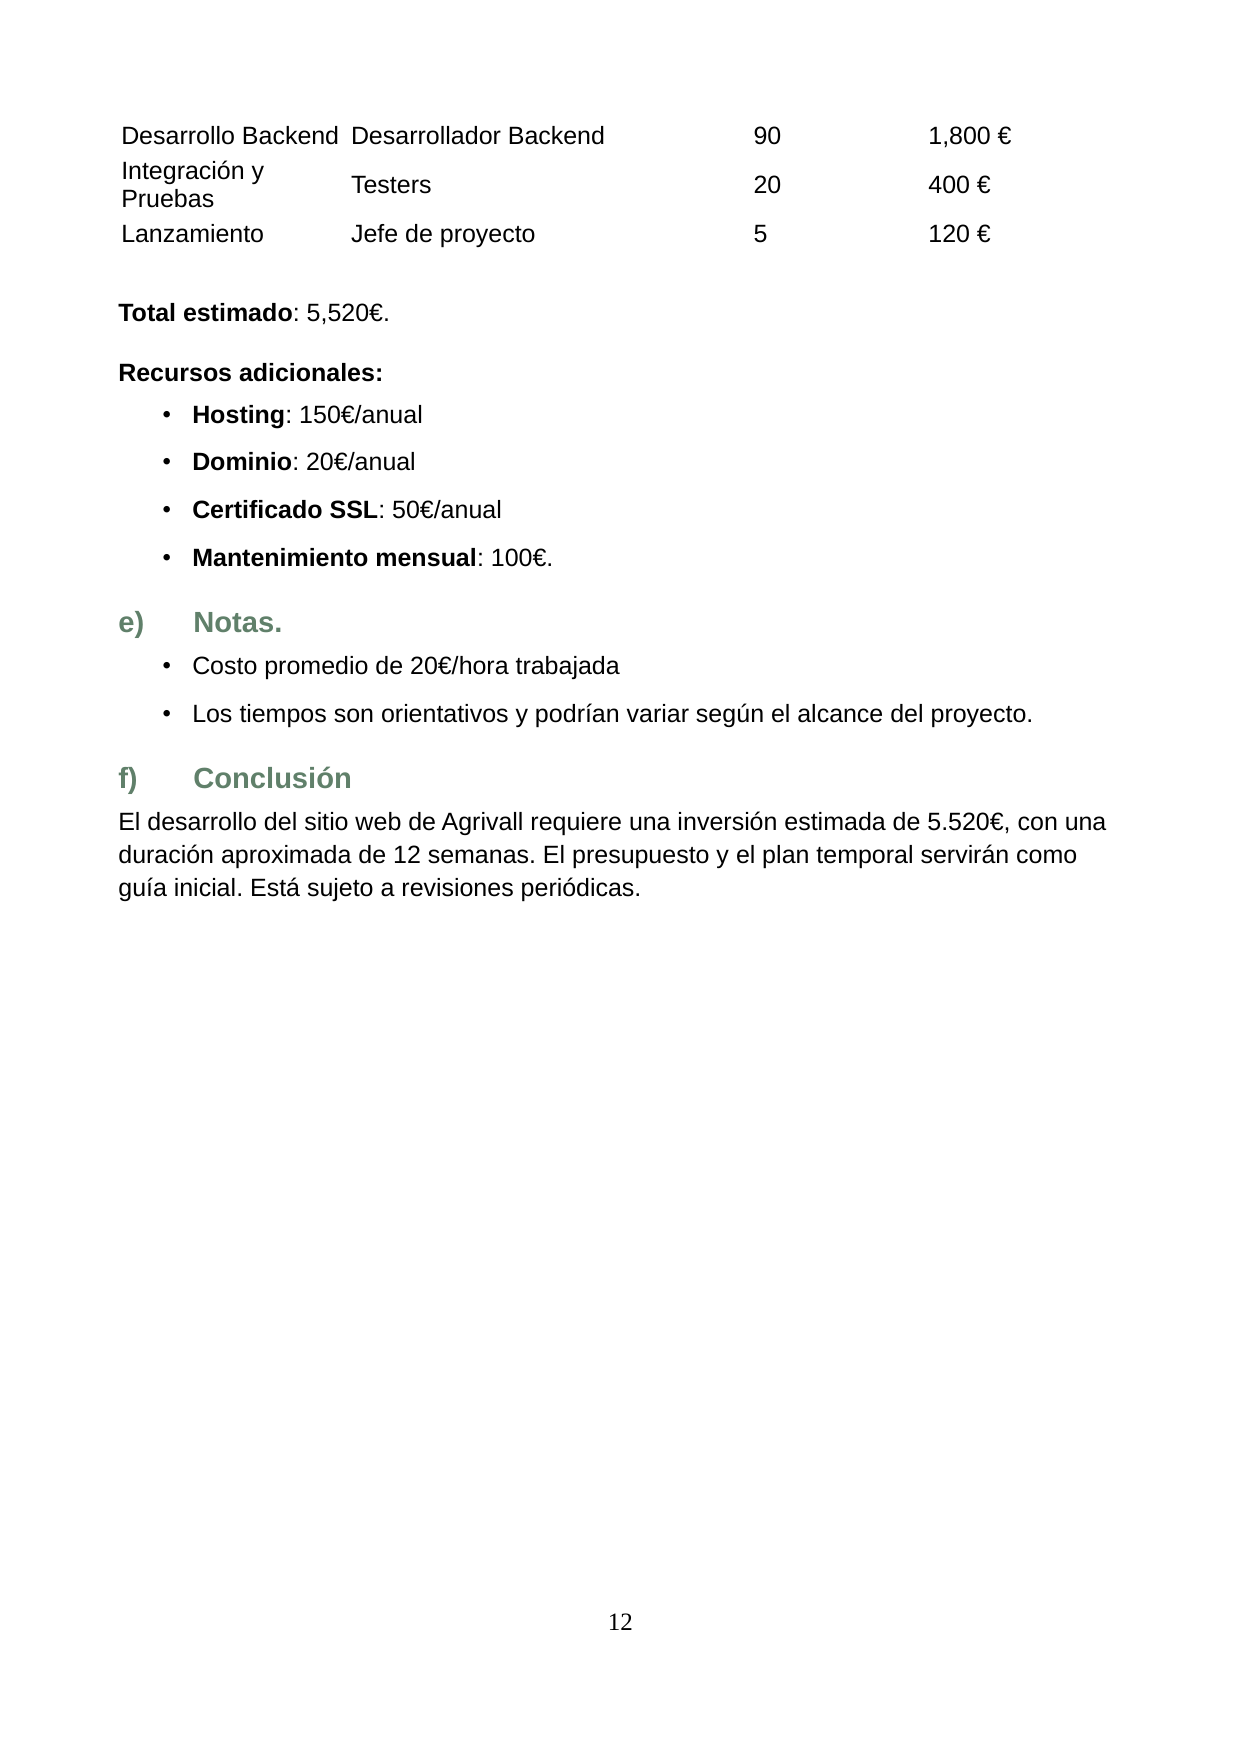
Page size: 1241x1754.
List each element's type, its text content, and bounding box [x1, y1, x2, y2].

list Dominio: 20€/anual [162, 447, 1122, 476]
subtitle Recursos adicionales: [118, 358, 1122, 387]
subtitle Conclusión [118, 761, 1122, 794]
table_cell 120 € [925, 216, 1122, 251]
list Mantenimiento mensual: 100€. [162, 543, 1122, 572]
list Hosting: 150€/anual [162, 399, 1122, 428]
text El desarrollo del sitio web de Agrivall requiere una inversión estimada de 5.520€, con una duración aproximada de 12 semanas. El presupuesto y el plan temporal servirán como guía inicial. Está sujeto a revisiones periódicas. [118, 807, 1122, 902]
table_cell Lanzamiento [118, 216, 348, 251]
list Costo promedio de 20€/hora trabajada [162, 651, 1122, 680]
table_cell Integración y Pruebas [118, 153, 348, 216]
table_cell 400 € [925, 153, 1122, 216]
subtitle Notas. [118, 605, 1122, 638]
list Los tiempos son orientativos y podrían variar según el alcance del proyecto. [162, 699, 1122, 728]
table_cell 5 [750, 216, 925, 251]
table_cell 90 [750, 118, 925, 153]
table_cell Desarrollo Backend [118, 118, 348, 153]
table_cell 20 [750, 153, 925, 216]
table_cell 1,800 € [925, 118, 1122, 153]
text Total estimado: 5,520€. [118, 298, 1122, 327]
table_cell Testers [348, 153, 750, 216]
list Certificado SSL: 50€/anual [162, 495, 1122, 524]
table_cell Desarrollador Backend [348, 118, 750, 153]
table_cell Jefe de proyecto [348, 216, 750, 251]
